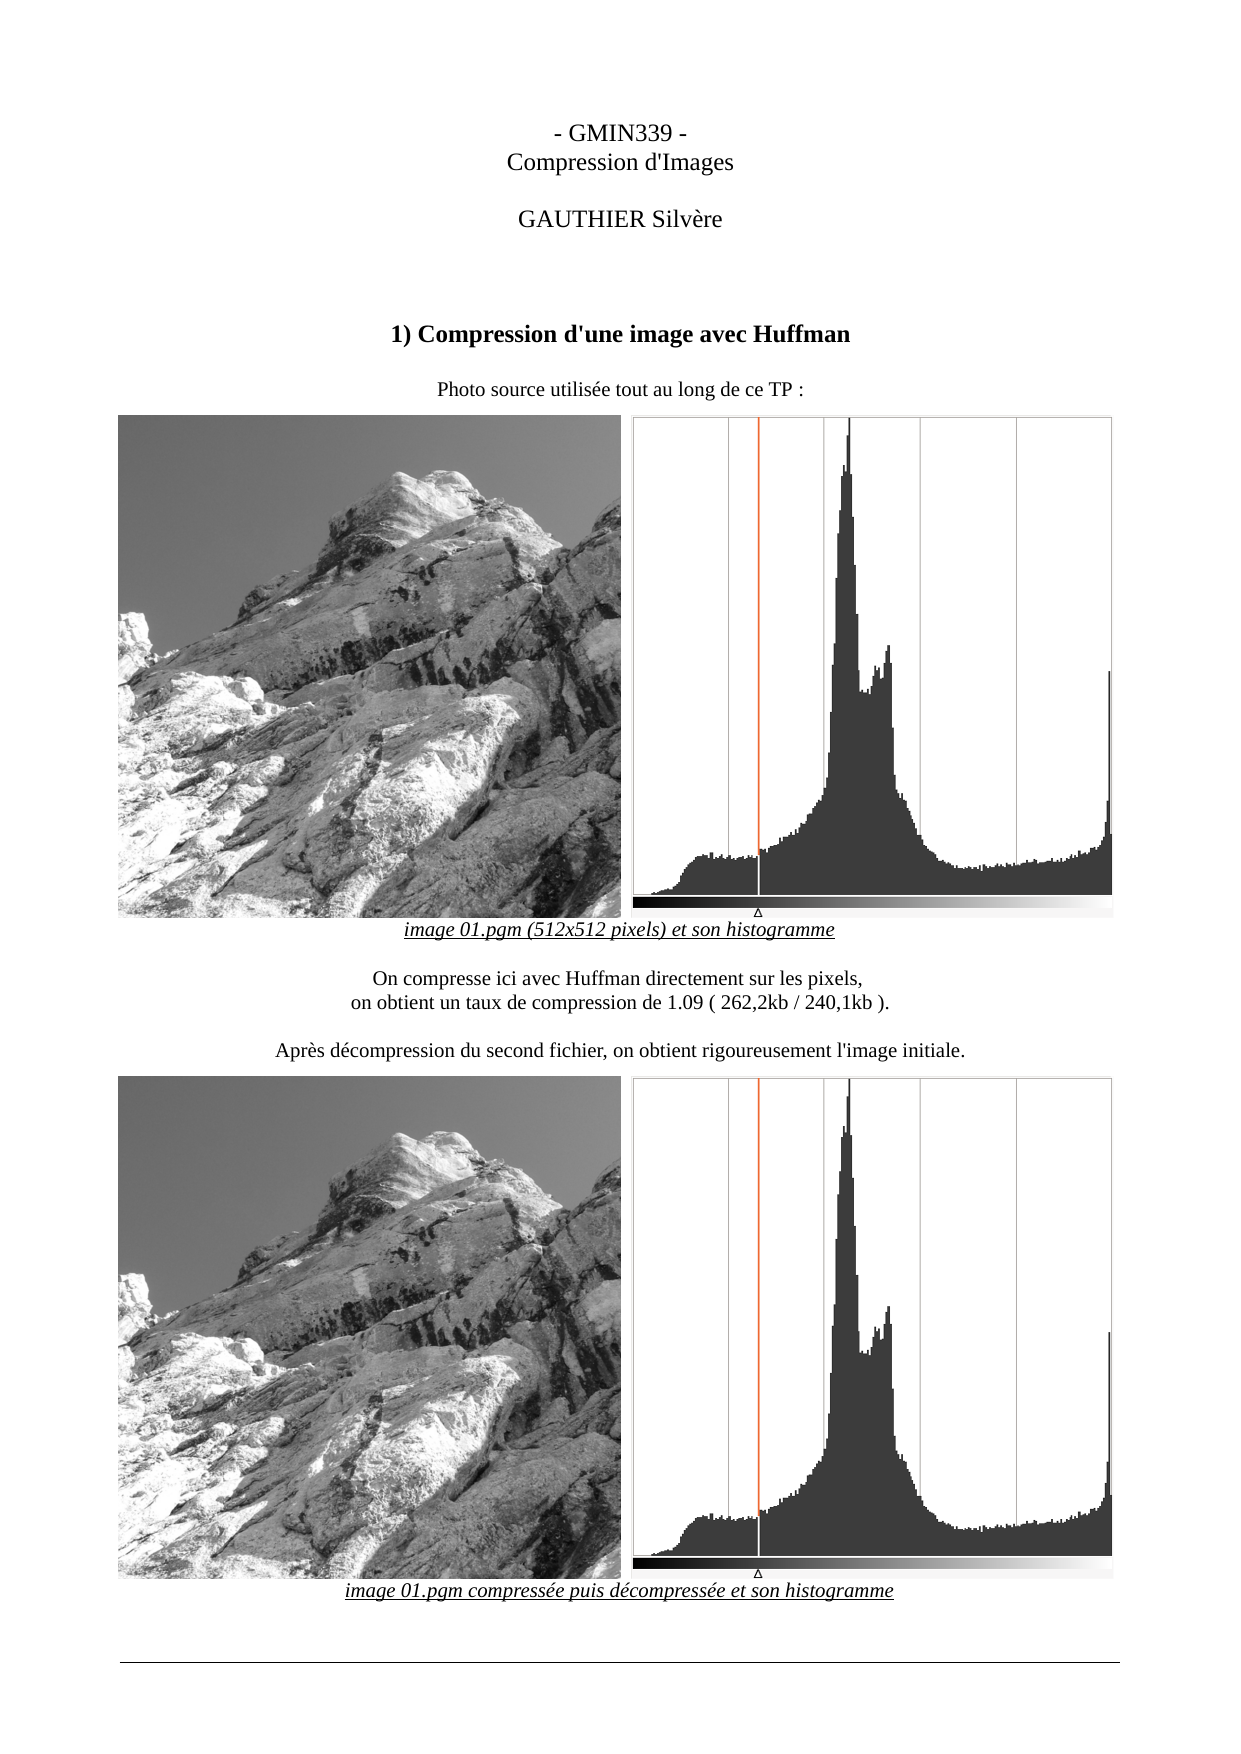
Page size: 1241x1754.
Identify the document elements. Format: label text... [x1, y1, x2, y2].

picture [118, 1076, 1123, 1579]
text On compresse ici avec Huffman directement sur les pixels, [118, 966, 1122, 989]
text Compression d'Images [118, 147, 1122, 176]
text image 01.pgm (512x512 pixels) et son histogramme [118, 918, 1122, 941]
text 1) Compression d'une image avec Huffman [118, 319, 1122, 348]
text Après décompression du second fichier, on obtient rigoureusement l'image initiale. [118, 1038, 1122, 1062]
text on obtient un taux de compression de 1.09 ( 262,2kb / 240,1kb ). [118, 989, 1122, 1014]
text - GMIN339 - [118, 118, 1122, 147]
text image 01.pgm compressée puis décompressée et son histogramme [118, 1579, 1122, 1602]
text GAUTHIER Silvère [118, 204, 1122, 233]
text Photo source utilisée tout au long de ce TP : [118, 377, 1122, 401]
picture [118, 415, 1123, 918]
